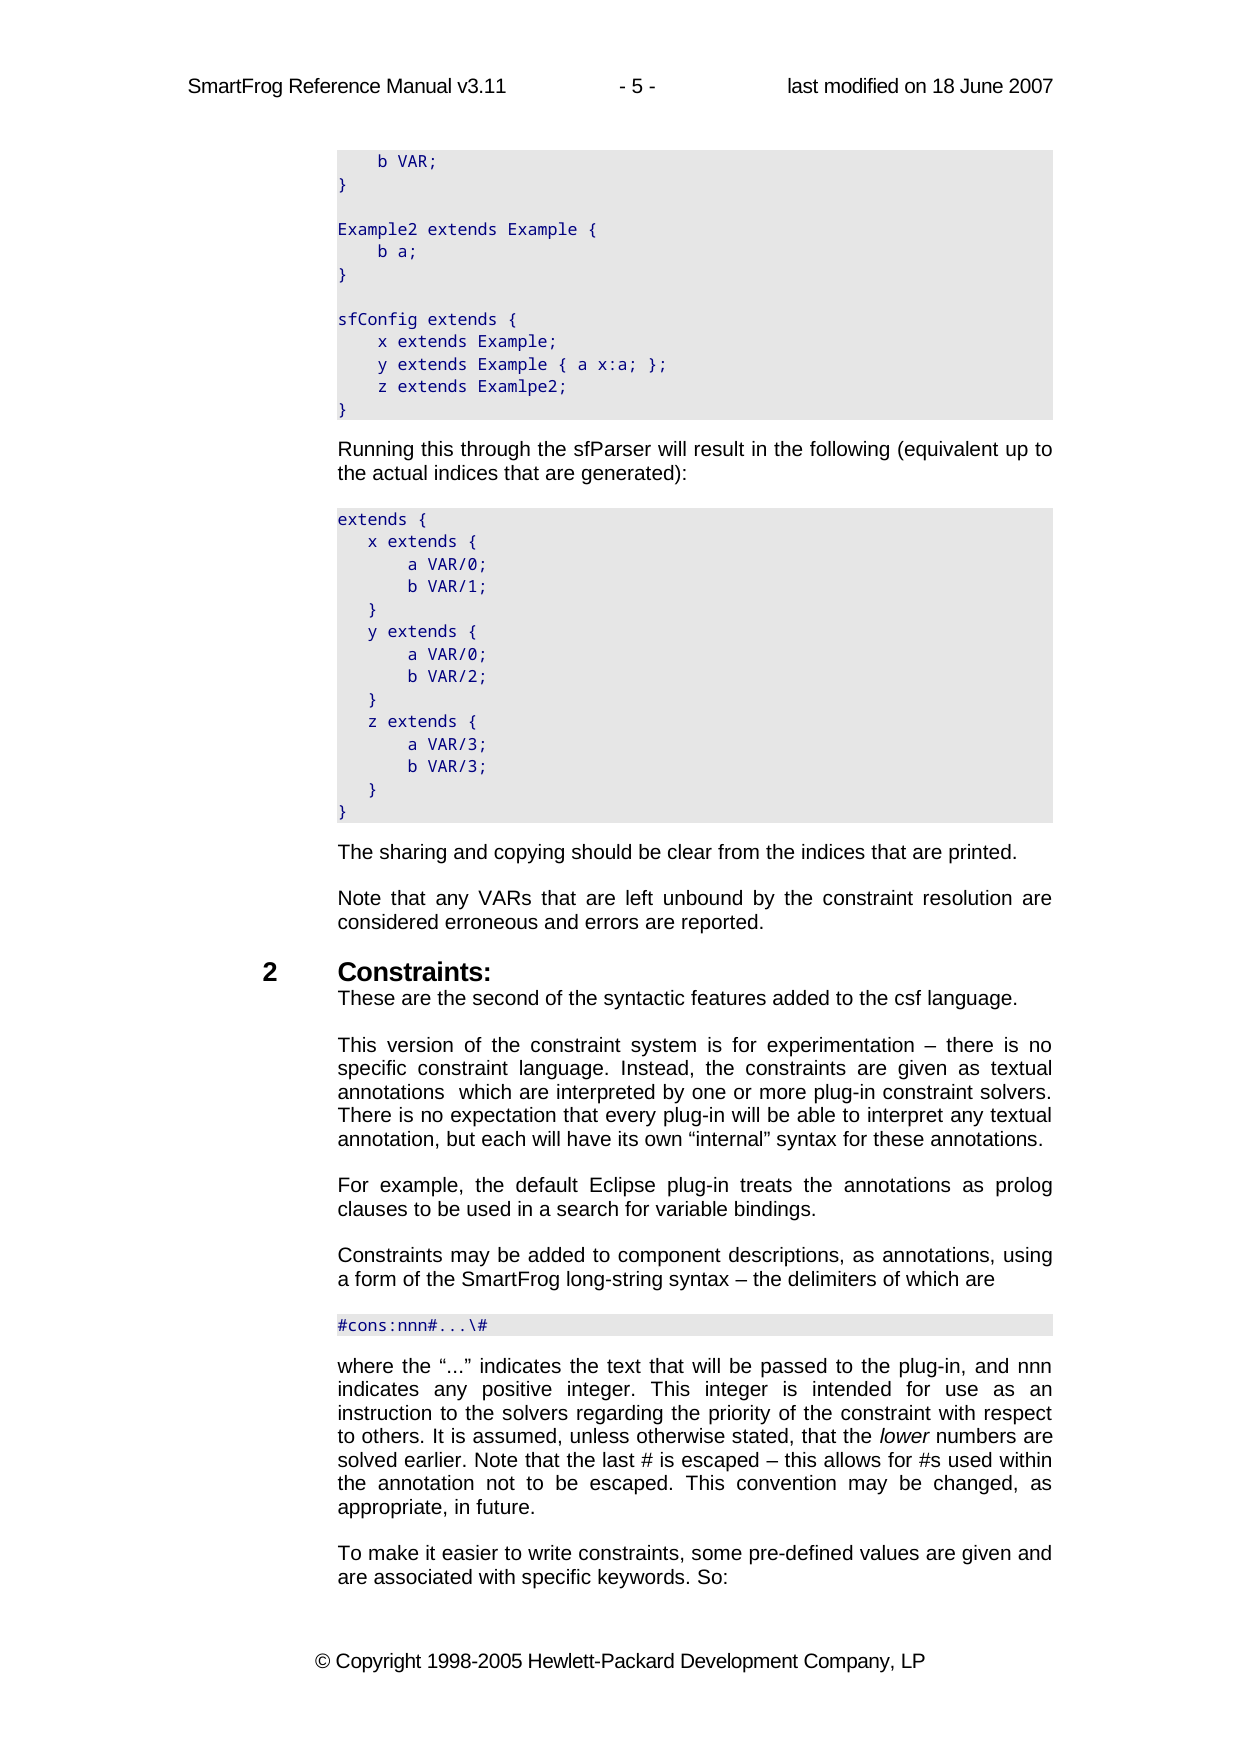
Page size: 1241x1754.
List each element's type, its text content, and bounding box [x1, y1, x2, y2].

text extends { [337, 508, 1053, 530]
text sfConfig extends { [337, 307, 1053, 330]
text b VAR; [337, 150, 1053, 172]
text Note that any VARs that are left unbound by the constraint resolution are considered erroneous and errors are reported. [337, 887, 1053, 934]
text z extends Examlpe2; [337, 375, 1053, 397]
text For example, the default Eclipse plug-in treats the annotations as prolog clauses to be used in a search for variable bindings. [337, 1174, 1053, 1221]
text Constraints may be added to component descriptions, as annotations, using a form of the SmartFrog long-string syntax – the delimiters of which are [337, 1244, 1053, 1291]
text b VAR/3; [337, 755, 1053, 778]
text b VAR/1; [337, 575, 1053, 598]
text a VAR/3; [337, 733, 1053, 755]
text } [337, 397, 1053, 420]
text To make it easier to write constraints, some pre-defined values are given and are associated with specific keywords. So: [337, 1542, 1053, 1589]
text } [337, 800, 1053, 823]
text } [337, 688, 1053, 710]
text #cons:nnn#...\# [337, 1314, 1053, 1336]
text The sharing and copying should be clear from the indices that are printed. [337, 840, 1053, 864]
text a VAR/0; [337, 553, 1053, 575]
text Running this through the sfParser will result in the following (equivalent up to the actual indices that are generated): [337, 438, 1053, 485]
text y extends Example { a x:a; }; [337, 352, 1053, 375]
text where the “...” indicates the text that will be passed to the plug-in, and nnn indicates any positive integer. This integer is intended for use as an instruction to the solvers regarding the priority of the constraint with respect to others. It is assumed, unless otherwise stated, that the lower numbers are solved earlier. Note that the last # is escaped – this allows for #s used within the annotation not to be escaped. This convention may be changed, as appropriate, in future. [337, 1354, 1053, 1519]
subtitle Constraints: [262, 957, 1053, 987]
text These are the second of the syntactic features added to the csf language. [337, 987, 1053, 1010]
text This version of the constraint system is for experimentation – there is no specific constraint language. Instead, the constraints are given as textual annotations which are interpreted by one or more plug-in constraint solvers. There is no expectation that every plug-in will be able to interpret any textual annotation, but each will have its own “internal” syntax for these annotations. [337, 1033, 1053, 1151]
text } [337, 172, 1053, 195]
text b VAR/2; [337, 665, 1053, 688]
text Example2 extends Example { [337, 217, 1053, 240]
text z extends { [337, 710, 1053, 733]
text a VAR/0; [337, 643, 1053, 665]
text } [337, 778, 1053, 800]
text x extends Example; [337, 330, 1053, 352]
text b a; [337, 240, 1053, 262]
text y extends { [337, 620, 1053, 643]
text } [337, 598, 1053, 620]
text x extends { [337, 530, 1053, 553]
text } [337, 262, 1053, 285]
